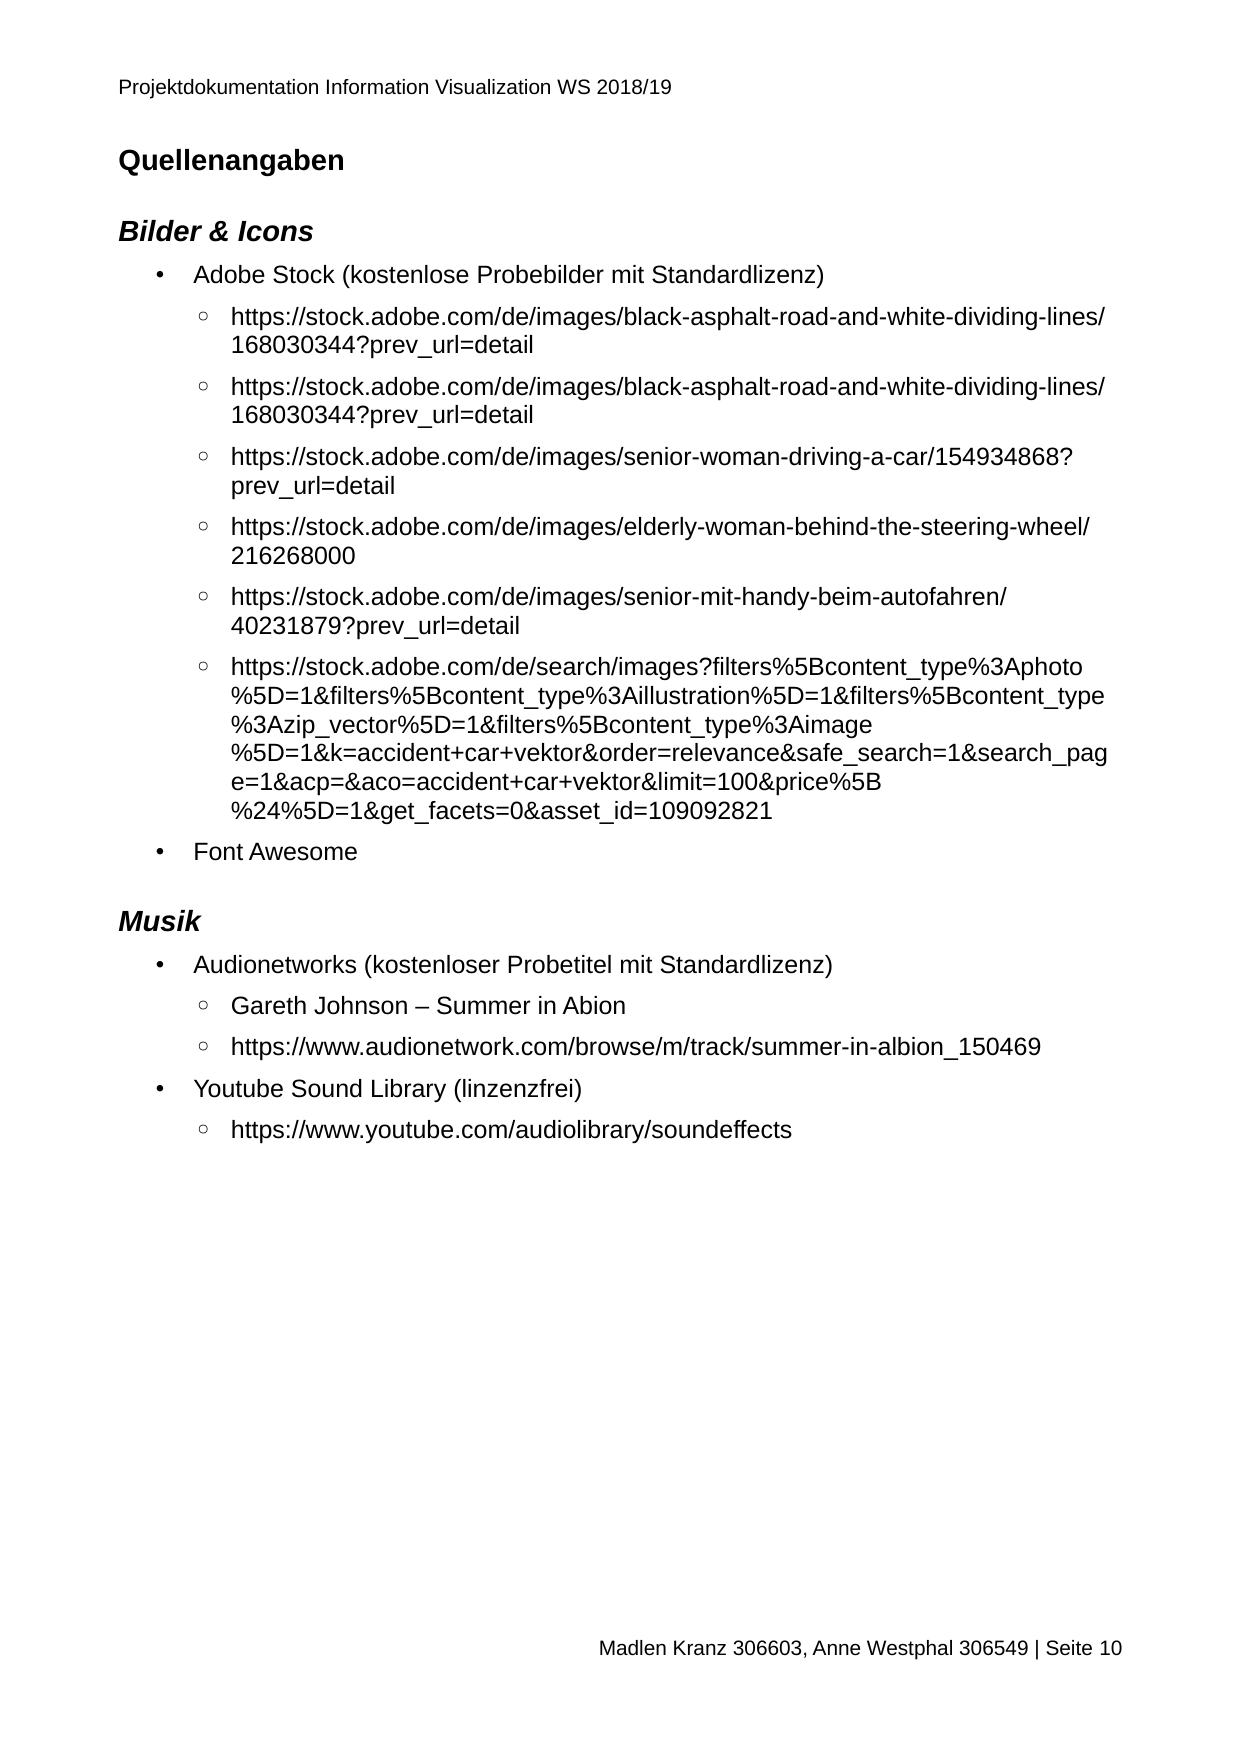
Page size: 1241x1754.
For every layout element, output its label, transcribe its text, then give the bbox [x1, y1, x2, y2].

list https://stock.adobe.com/de/search/images?filters%5Bcontent_type%3Aphoto%5D=1&filters%5Bcontent_type%3Aillustration%5D=1&filters%5Bcontent_type%3Azip_vector%5D=1&filters%5Bcontent_type%3Aimage%5D=1&k=accident+car+vektor&order=relevance&safe_search=1&search_page=1&acp=&aco=accident+car+vektor&limit=100&price%5B%24%5D=1&get_facets=0&asset_id=109092821 [193, 652, 1122, 825]
list https://www.audionetwork.com/browse/m/track/summer-in-albion_150469 [193, 1032, 1122, 1061]
list Audionetworks (kostenloser Probetitel mit Standardlizenz) [156, 949, 1122, 978]
list https://stock.adobe.com/de/images/senior-mit-handy-beim-autofahren/40231879?prev_url=detail [193, 582, 1122, 639]
list https://stock.adobe.com/de/images/senior-woman-driving-a-car/154934868?prev_url=detail [193, 442, 1122, 499]
subtitle Musik [118, 903, 1122, 937]
list Youtube Sound Library (linzenzfrei) [156, 1074, 1122, 1102]
list https://www.youtube.com/audiolibrary/soundeffects [193, 1115, 1122, 1144]
subtitle Bilder & Icons [118, 214, 1122, 248]
list https://stock.adobe.com/de/images/elderly-woman-behind-the-steering-wheel/216268000 [193, 512, 1122, 569]
list https://stock.adobe.com/de/images/black-asphalt-road-and-white-dividing-lines/168030344?prev_url=detail [193, 372, 1122, 429]
list Adobe Stock (kostenlose Probebilder mit Standardlizenz) [156, 260, 1122, 289]
subtitle Quellenangaben [118, 143, 1122, 177]
list Gareth Johnson – Summer in Abion [193, 991, 1122, 1020]
list https://stock.adobe.com/de/images/black-asphalt-road-and-white-dividing-lines/168030344?prev_url=detail [193, 302, 1122, 359]
list Font Awesome [156, 837, 1122, 866]
